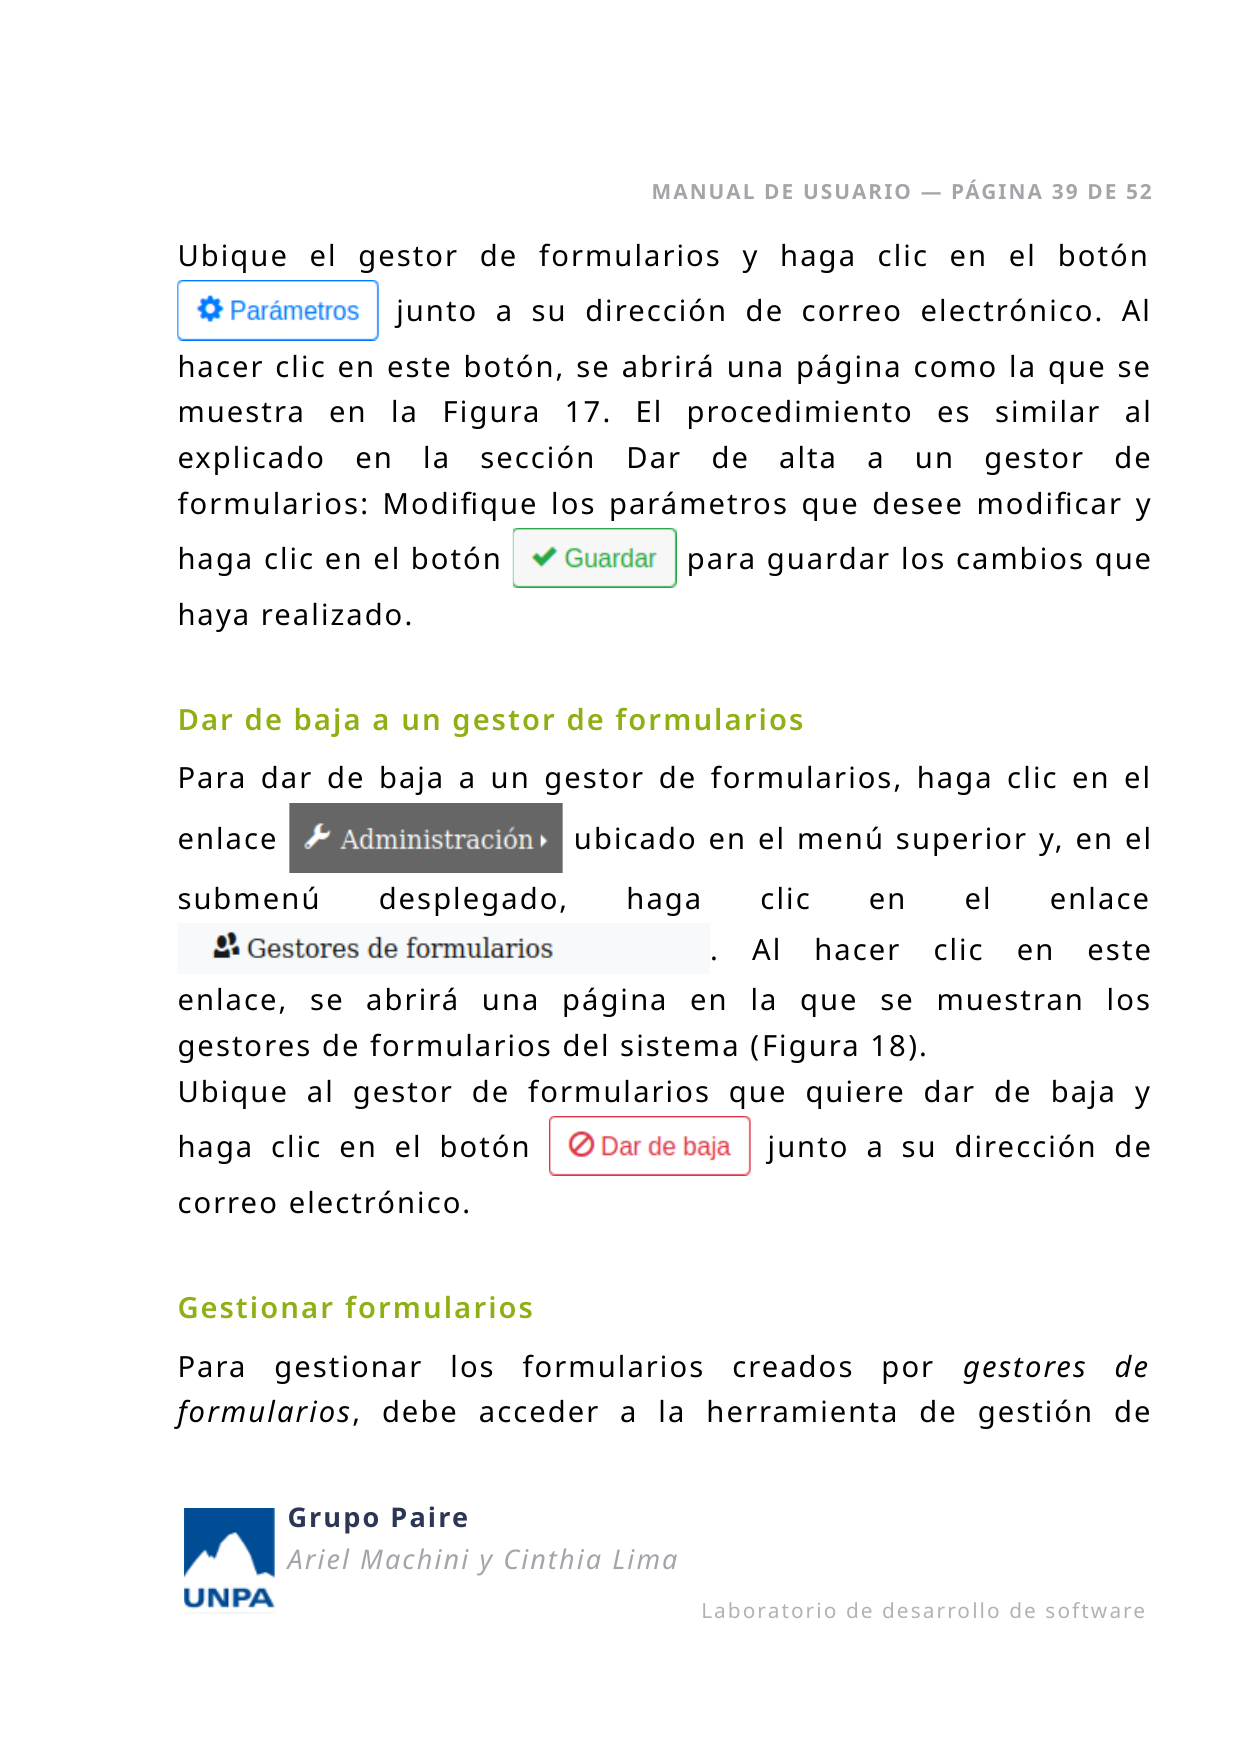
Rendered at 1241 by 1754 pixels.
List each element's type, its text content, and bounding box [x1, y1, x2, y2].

subtitle Dar de baja a un gestor de formularios [177, 700, 1152, 739]
text Para gestionar los formularios creados por gestores de formularios, debe acceder a la herramienta de gestión de [177, 1346, 1152, 1431]
text Para dar de baja a un gestor de formularios, haga clic en el enlace ubicado en el menú superior y, en el submenú desplegado, haga clic en el enlace . Al hacer clic en este enlace, se abrirá una página en la que se muestran los gestores de formularios del sistema (Figura 18). [177, 758, 1152, 1065]
picture [177, 280, 379, 341]
text Ubique al gestor de formularios que quiere dar de baja y haga clic en el botón junto a su dirección de correo electrónico. [177, 1071, 1152, 1222]
picture [289, 803, 563, 873]
picture [549, 1116, 751, 1176]
subtitle Gestionar formularios [177, 1288, 1152, 1327]
text Ubique el gestor de formularios y haga clic en el botón junto a su dirección de correo electrónico. Al hacer clic en este botón, se abrirá una página como la que se muestra en la Figura 17. El procedimiento es similar al explicado en la sección Dar de alta a un gestor de formularios: Modifique los parámetros que desee modificar y haga clic en el botón para guardar los cambios que haya realizado. [177, 235, 1152, 633]
picture [512, 528, 677, 588]
picture [184, 1508, 275, 1614]
picture [177, 923, 710, 974]
